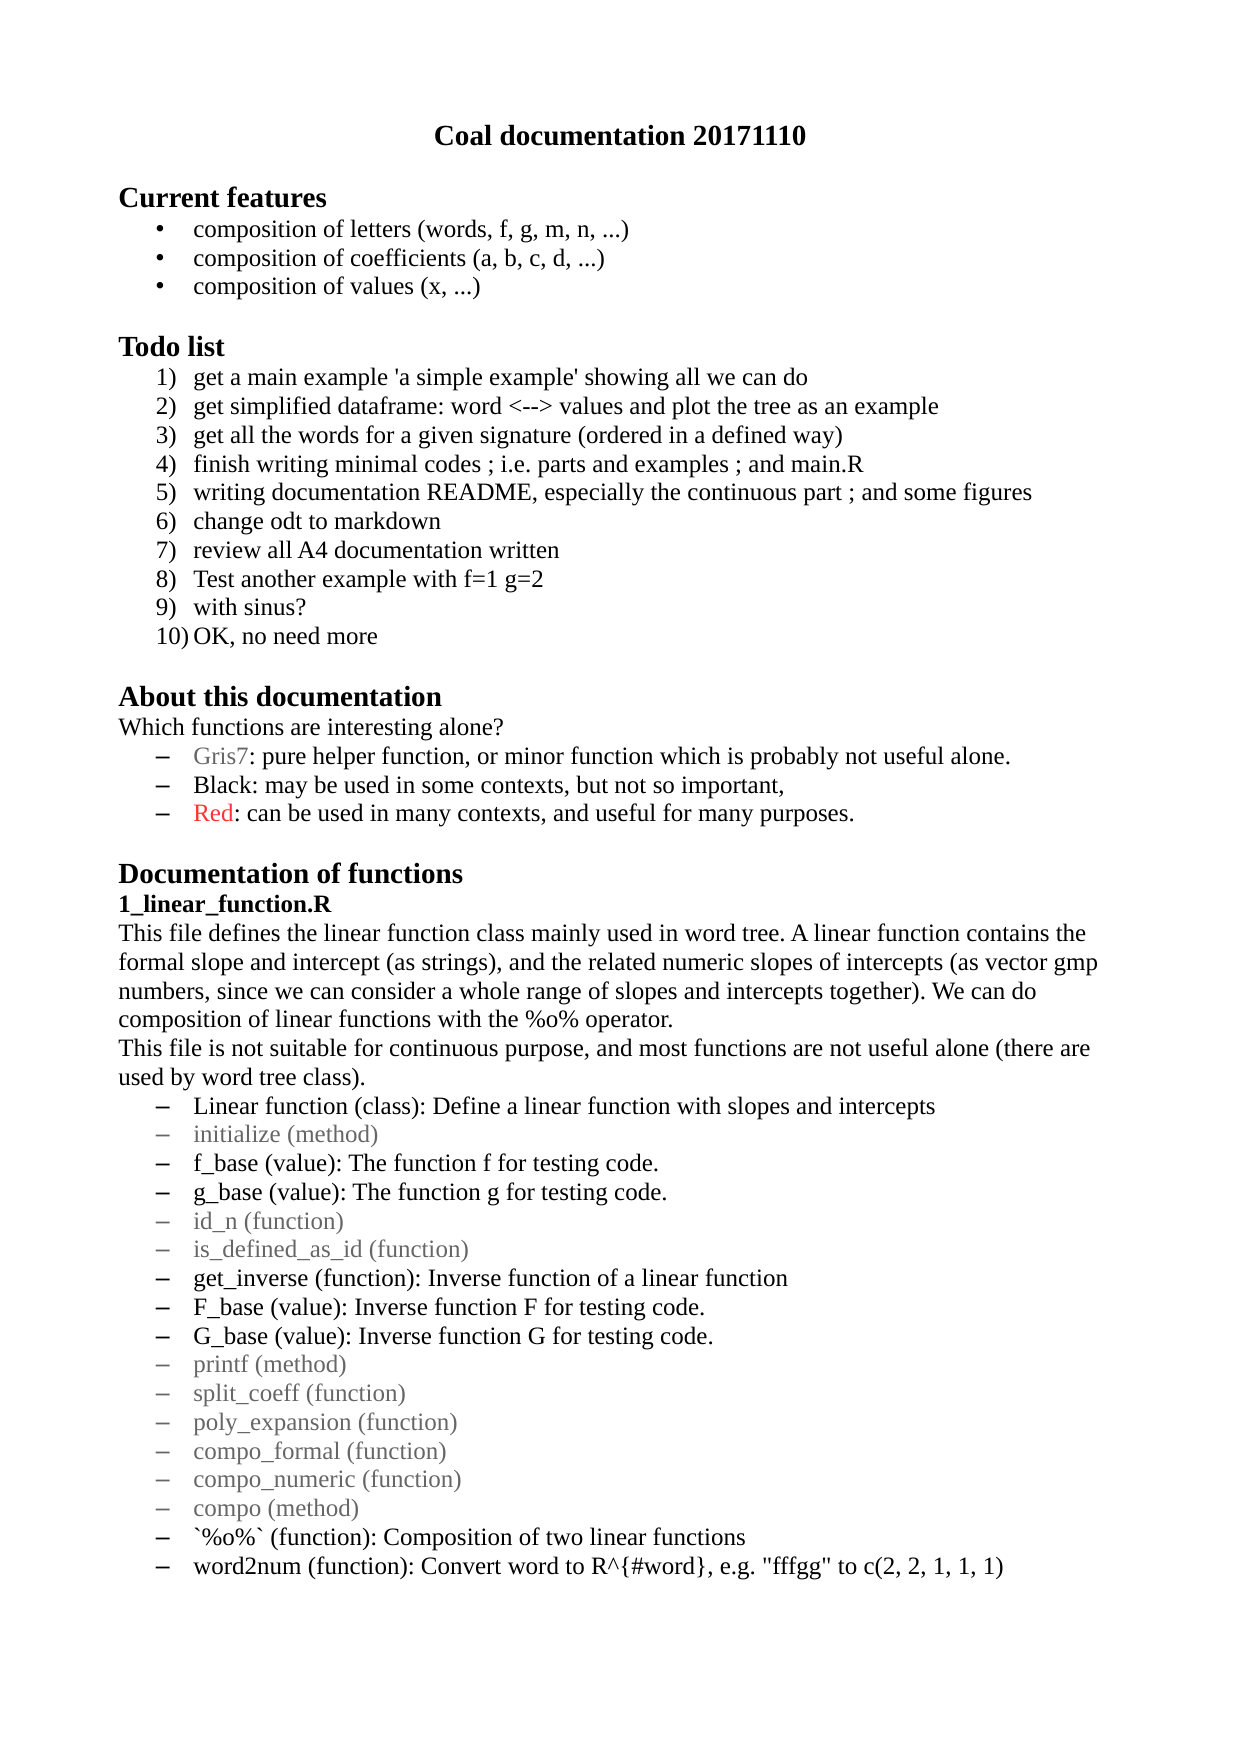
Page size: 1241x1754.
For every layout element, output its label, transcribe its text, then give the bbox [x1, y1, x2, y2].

list compo_numeric (function) [156, 1464, 1122, 1493]
text Coal documentation 20171110 [118, 118, 1122, 152]
list is_defined_as_id (function) [156, 1234, 1122, 1263]
list Test another example with f=1 g=2 [156, 564, 1122, 592]
list Linear function (class): Define a linear function with slopes and intercepts [156, 1091, 1122, 1119]
list split_coeff (function) [156, 1378, 1122, 1407]
list Gris7: pure helper function, or minor function which is probably not useful alone. [156, 741, 1122, 770]
list initialize (method) [156, 1119, 1122, 1148]
text This file is not suitable for continuous purpose, and most functions are not useful alone (there are used by word tree class). [118, 1033, 1122, 1091]
list Red: can be used in many contexts, and useful for many purposes. [156, 798, 1122, 827]
text This file defines the linear function class mainly used in word tree. A linear function contains the formal slope and intercept (as strings), and the related numeric slopes of intercepts (as vector gmp numbers, since we can consider a whole range of slopes and intercepts together). We can do composition of linear functions with the %o% operator. [118, 918, 1122, 1033]
list composition of coefficients (a, b, c, d, ...) [156, 243, 1122, 271]
list G_base (value): Inverse function G for testing code. [156, 1321, 1122, 1349]
text Documentation of functions [118, 856, 1122, 889]
list compo (method) [156, 1493, 1122, 1522]
list writing documentation README, especially the continuous part ; and some figures [156, 477, 1122, 506]
text About this documentation [118, 679, 1122, 712]
list review all A4 documentation written [156, 535, 1122, 564]
list F_base (value): Inverse function F for testing code. [156, 1292, 1122, 1321]
list finish writing minimal codes ; i.e. parts and examples ; and main.R [156, 449, 1122, 477]
text Todo list [118, 329, 1122, 362]
list Black: may be used in some contexts, but not so important, [156, 770, 1122, 798]
list f_base (value): The function f for testing code. [156, 1148, 1122, 1177]
list g_base (value): The function g for testing code. [156, 1177, 1122, 1206]
list composition of values (x, ...) [156, 271, 1122, 300]
list get_inverse (function): Inverse function of a linear function [156, 1263, 1122, 1292]
list get simplified dataframe: word <--> values and plot the tree as an example [156, 391, 1122, 420]
list get all the words for a given signature (ordered in a defined way) [156, 420, 1122, 449]
list with sinus? [156, 592, 1122, 621]
list `%o%` (function): Composition of two linear functions [156, 1522, 1122, 1551]
list get a main example 'a simple example' showing all we can do [156, 362, 1122, 391]
list id_n (function) [156, 1206, 1122, 1234]
text Which functions are interesting alone? [118, 712, 1122, 741]
text Current features [118, 180, 1122, 214]
list printf (method) [156, 1349, 1122, 1378]
list compo_formal (function) [156, 1436, 1122, 1464]
list poly_expansion (function) [156, 1407, 1122, 1436]
text 1_linear_function.R [118, 889, 1122, 918]
list word2num (function): Convert word to R^{#word}, e.g. "fffgg" to c(2, 2, 1, 1, 1) [156, 1551, 1122, 1579]
list OK, no need more [156, 621, 1122, 650]
list composition of letters (words, f, g, m, n, ...) [156, 214, 1122, 243]
list change odt to markdown [156, 506, 1122, 535]
